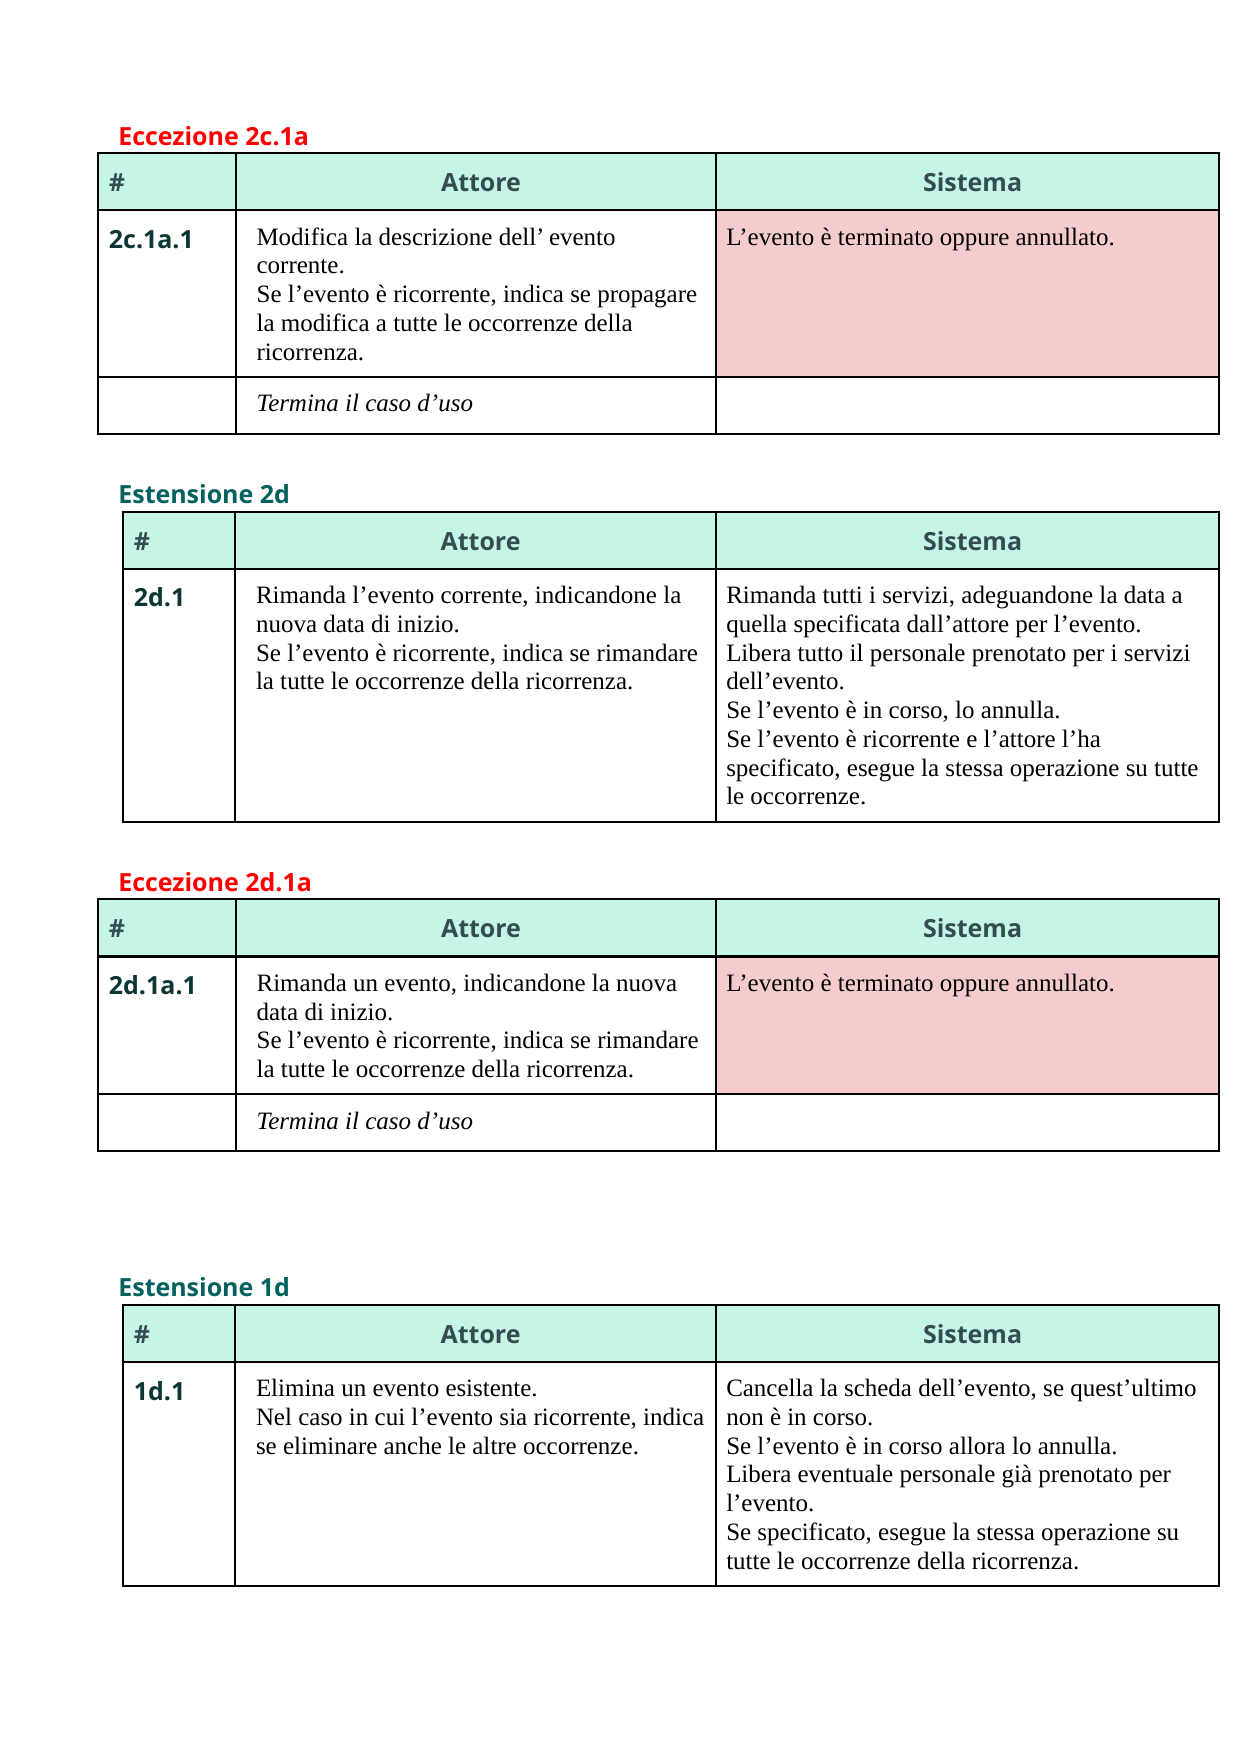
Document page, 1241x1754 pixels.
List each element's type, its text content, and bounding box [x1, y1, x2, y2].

table_cell [99, 378, 235, 433]
table_header # [124, 513, 234, 568]
table_cell Rimanda tutti i servizi, adeguandone la data a quella specificata dall’attore per l’evento. Libera tutto il personale prenotato per i servizi dell’evento. Se l’evento è in corso, lo annulla. Se l’evento è ricorrente e l’attore l’ha specificato, esegue la stessa operazione su tutte le occorrenze. [717, 570, 1218, 821]
table_cell [717, 378, 1218, 433]
table_header Attore [237, 154, 715, 209]
table_header Attore [236, 1306, 715, 1361]
table_cell Rimanda un evento, indicandone la nuova data di inizio. Se l’evento è ricorrente, indica se rimandare la tutte le occorrenze della ricorrenza. [237, 958, 715, 1093]
table_cell 1d.1 [124, 1363, 234, 1585]
table_header # [99, 900, 235, 955]
table_cell 2d.1a.1 [99, 958, 235, 1093]
table_cell Termina il caso d’uso [237, 378, 715, 433]
table_cell Modifica la descrizione dell’ evento corrente. Se l’evento è ricorrente, indica se propagare la modifica a tutte le occorrenze della ricorrenza. [237, 211, 715, 376]
table_cell Cancella la scheda dell’evento, se quest’ultimo non è in corso. Se l’evento è in corso allora lo annulla. Libera eventuale personale già prenotato per l’evento. Se specificato, esegue la stessa operazione su tutte le occorrenze della ricorrenza. [717, 1363, 1218, 1585]
table_header Attore [237, 900, 715, 955]
table_header Sistema [717, 513, 1218, 568]
table_header # [124, 1306, 234, 1361]
table_cell [717, 1095, 1218, 1150]
table_cell [99, 1095, 235, 1150]
table_cell Termina il caso d’uso [237, 1095, 715, 1150]
table_cell 2d.1 [124, 570, 234, 821]
subtitle Eccezione 2c.1a [118, 118, 1122, 152]
table_cell Rimanda l’evento corrente, indicandone la nuova data di inizio. Se l’evento è ricorrente, indica se rimandare la tutte le occorrenze della ricorrenza. [236, 570, 715, 821]
table_cell Elimina un evento esistente. Nel caso in cui l’evento sia ricorrente, indica se eliminare anche le altre occorrenze. [236, 1363, 715, 1585]
table_cell L’evento è terminato oppure annullato. [717, 211, 1218, 376]
subtitle Estensione 1d [118, 1270, 1122, 1304]
table_header Attore [236, 513, 715, 568]
table_cell L’evento è terminato oppure annullato. [717, 958, 1218, 1093]
table_header Sistema [717, 1306, 1218, 1361]
subtitle Eccezione 2d.1a [118, 864, 1122, 898]
table_cell 2c.1a.1 [99, 211, 235, 376]
table_header # [99, 154, 235, 209]
table_header Sistema [717, 154, 1218, 209]
table_header Sistema [717, 900, 1218, 955]
subtitle Estensione 2d [118, 477, 1122, 511]
